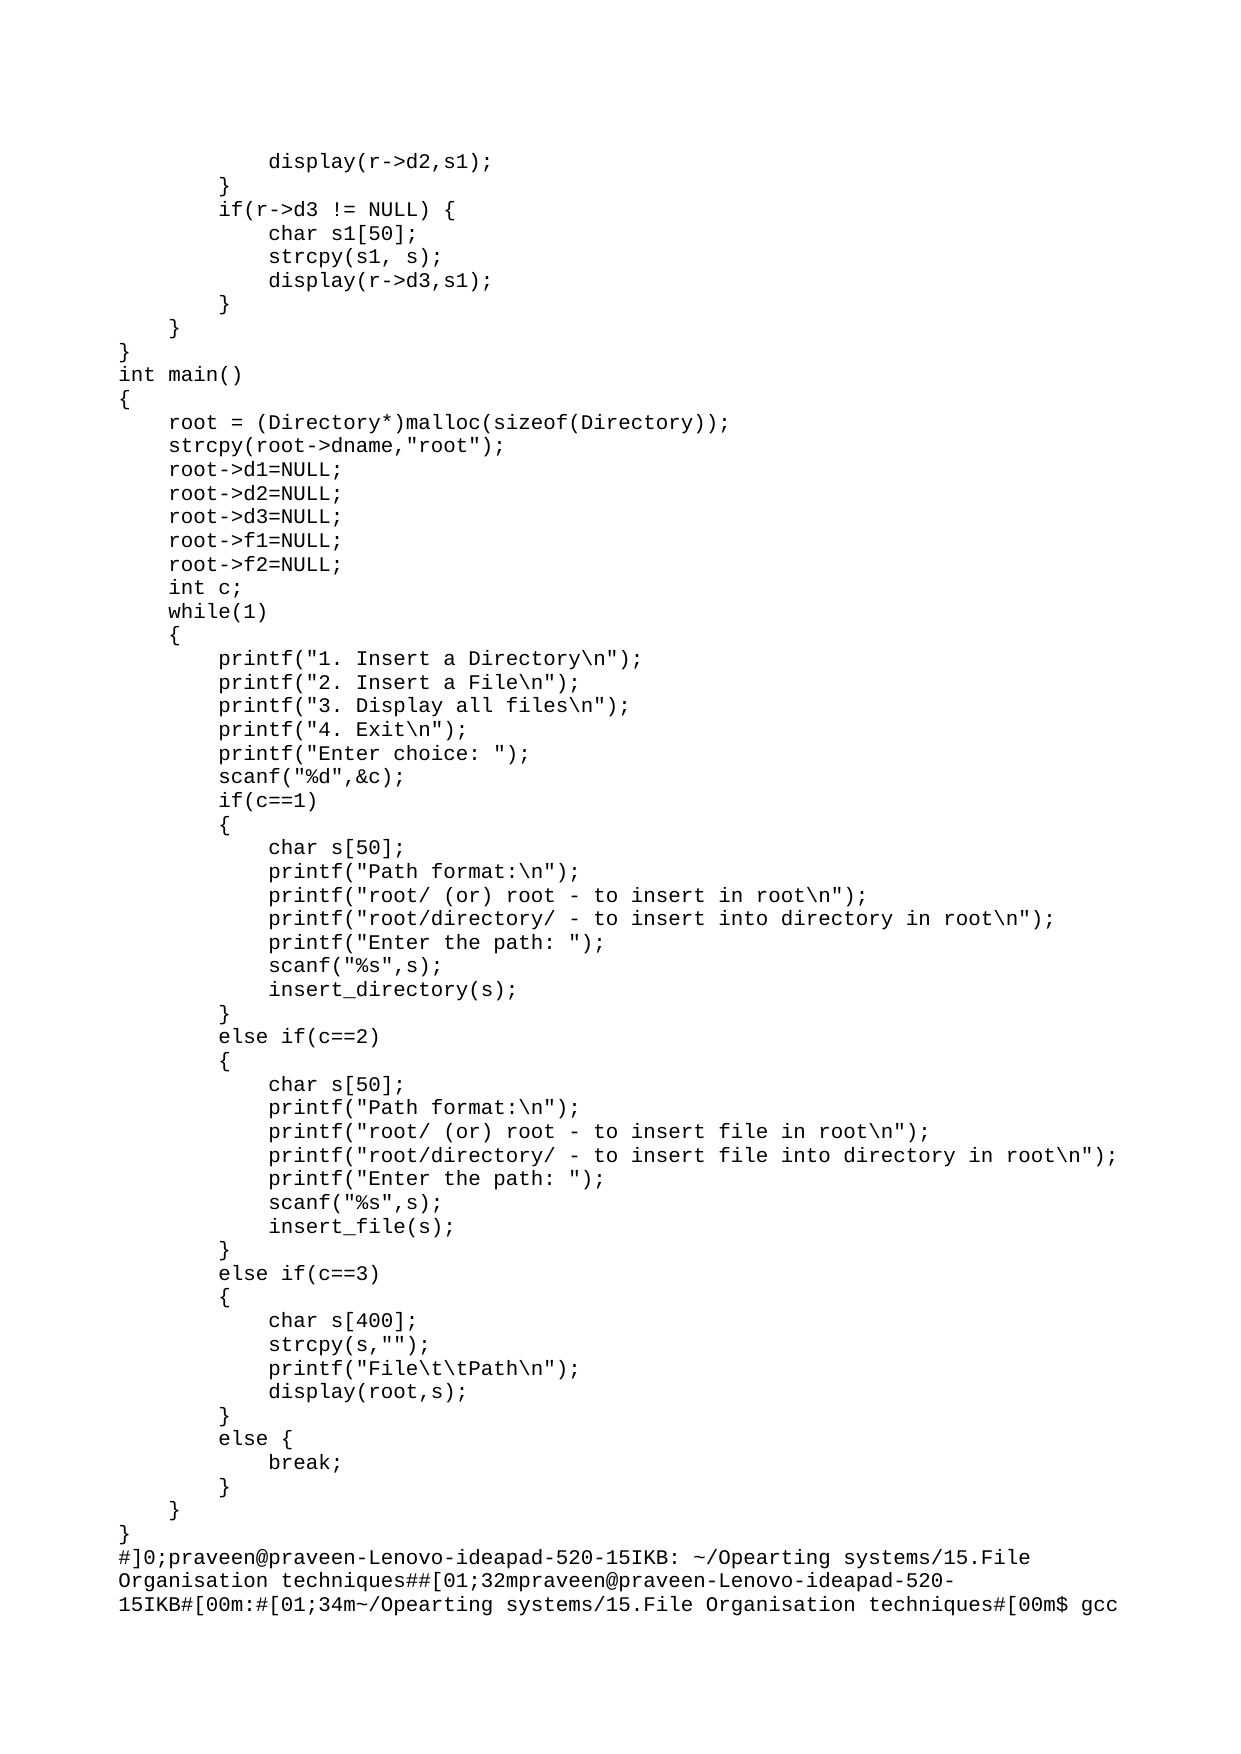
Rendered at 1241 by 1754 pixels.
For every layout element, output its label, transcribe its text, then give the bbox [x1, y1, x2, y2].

text printf("Enter choice: "); [118, 743, 1122, 766]
text } [118, 1003, 1122, 1026]
text root->f1=NULL; [118, 530, 1122, 553]
text int main() [118, 364, 1122, 388]
text strcpy(root->dname,"root"); [118, 435, 1122, 459]
text printf("root/directory/ - to insert into directory in root\n"); [118, 908, 1122, 932]
text printf("Path format:\n"); [118, 861, 1122, 884]
text } [118, 317, 1122, 341]
text int c; [118, 577, 1122, 601]
text } [118, 1476, 1122, 1499]
text else if(c==3) [118, 1263, 1122, 1287]
text printf("3. Display all files\n"); [118, 695, 1122, 719]
text { [118, 814, 1122, 837]
text char s[50]; [118, 1074, 1122, 1097]
text if(c==1) [118, 790, 1122, 814]
text insert_file(s); [118, 1216, 1122, 1239]
text printf("2. Insert a File\n"); [118, 672, 1122, 695]
text char s[400]; [118, 1310, 1122, 1334]
text char s[50]; [118, 837, 1122, 861]
text } [118, 1499, 1122, 1523]
text root->d3=NULL; [118, 506, 1122, 530]
text printf("1. Insert a Directory\n"); [118, 648, 1122, 672]
text } [118, 1523, 1122, 1547]
text printf("root/directory/ - to insert file into directory in root\n"); [118, 1145, 1122, 1168]
text printf("Enter the path: "); [118, 932, 1122, 956]
text { [118, 1287, 1122, 1310]
text display(r->d3,s1); [118, 270, 1122, 293]
text } [118, 1405, 1122, 1428]
text display(r->d2,s1); [118, 152, 1122, 175]
text scanf("%s",s); [118, 956, 1122, 979]
text } [118, 175, 1122, 199]
text printf("root/ (or) root - to insert in root\n"); [118, 884, 1122, 908]
text } [118, 293, 1122, 317]
text if(r->d3 != NULL) { [118, 199, 1122, 222]
text strcpy(s1, s); [118, 246, 1122, 270]
text { [118, 388, 1122, 412]
text { [118, 624, 1122, 648]
text printf("File\t\tPath\n"); [118, 1357, 1122, 1381]
text while(1) [118, 601, 1122, 624]
text else if(c==2) [118, 1026, 1122, 1050]
text root->f2=NULL; [118, 553, 1122, 577]
text else { [118, 1428, 1122, 1452]
text { [118, 1050, 1122, 1074]
text printf("Path format:\n"); [118, 1097, 1122, 1121]
text display(root,s); [118, 1381, 1122, 1405]
text #]0;praveen@praveen-Lenovo-ideapad-520-15IKB: ~/Opearting systems/15.File Organisation techniques##[01;32mpraveen@praveen-Lenovo-ideapad-520-15IKB#[00m:#[01;34m~/Opearting systems/15.File Organisation techniques#[00m$ gcc [118, 1547, 1122, 1618]
text char s1[50]; [118, 222, 1122, 246]
text } [118, 341, 1122, 364]
text root->d2=NULL; [118, 483, 1122, 506]
text root->d1=NULL; [118, 459, 1122, 483]
text } [118, 1239, 1122, 1263]
text scanf("%d",&c); [118, 766, 1122, 790]
text printf("root/ (or) root - to insert file in root\n"); [118, 1121, 1122, 1145]
text printf("Enter the path: "); [118, 1168, 1122, 1192]
text insert_directory(s); [118, 979, 1122, 1003]
text break; [118, 1452, 1122, 1476]
text root = (Directory*)malloc(sizeof(Directory)); [118, 412, 1122, 435]
text printf("4. Exit\n"); [118, 719, 1122, 743]
text scanf("%s",s); [118, 1192, 1122, 1216]
text strcpy(s,""); [118, 1334, 1122, 1357]
